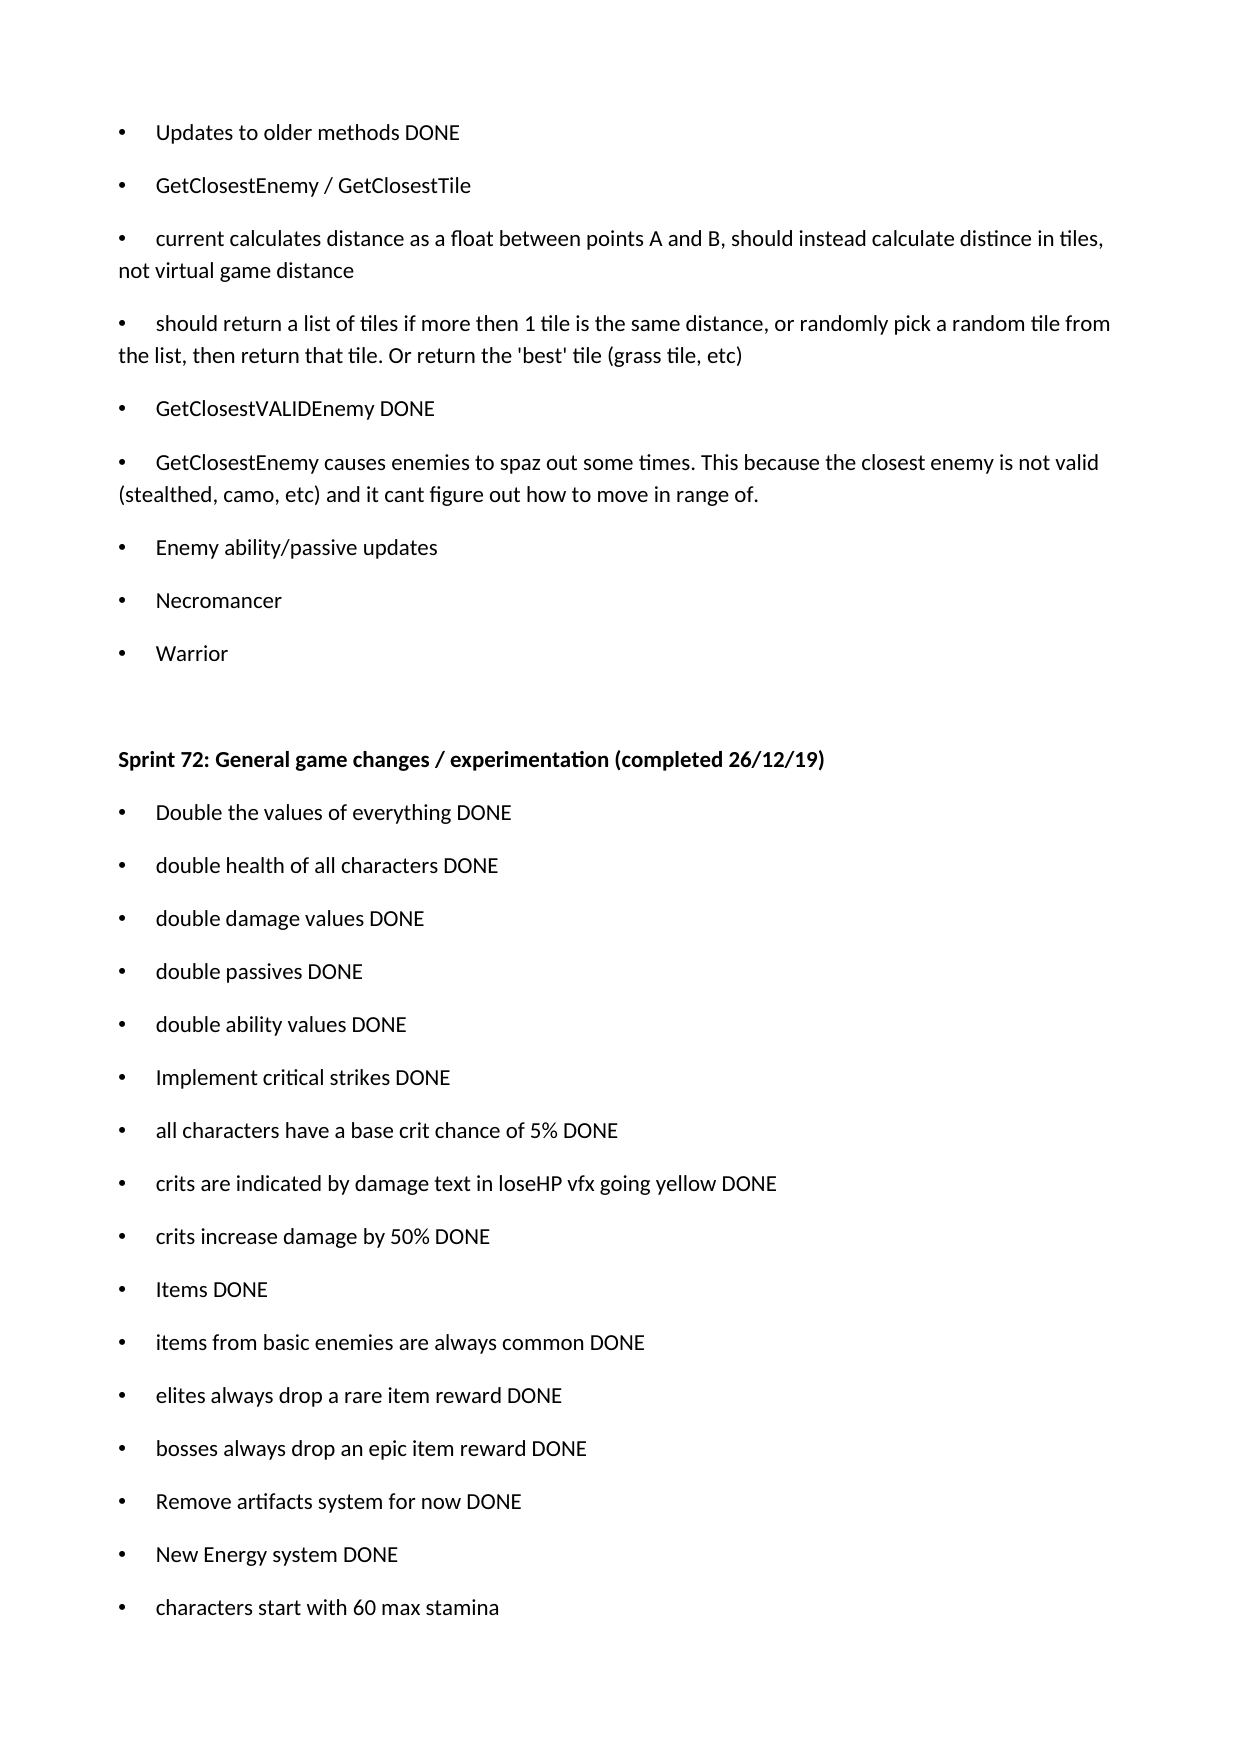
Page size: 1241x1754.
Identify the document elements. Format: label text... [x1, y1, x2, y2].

list Double the values of everything DONE [81, 798, 1122, 826]
list characters start with 60 max stamina [81, 1593, 1122, 1621]
list should return a list of tiles if more then 1 tile is the same distance, or randomly pick a random tile from the list, then return that tile. Or return the 'best' tile (grass tile, etc) [81, 309, 1122, 369]
list all characters have a base crit chance of 5% DONE [81, 1116, 1122, 1144]
list double damage values DONE [81, 904, 1122, 932]
list GetClosestEnemy causes enemies to spaz out some times. This because the closest enemy is not valid (stealthed, camo, etc) and it cant figure out how to move in range of. [81, 448, 1122, 508]
list Remove artifacts system for now DONE [81, 1487, 1122, 1515]
list double ability values DONE [81, 1010, 1122, 1038]
list Enemy ability/passive updates [81, 533, 1122, 561]
list bosses always drop an epic item reward DONE [81, 1434, 1122, 1462]
list items from basic enemies are always common DONE [81, 1328, 1122, 1356]
list current calculates distance as a float between points A and B, should instead calculate distince in tiles, not virtual game distance [81, 224, 1122, 284]
list crits increase damage by 50% DONE [81, 1222, 1122, 1250]
list New Energy system DONE [81, 1540, 1122, 1568]
list Updates to older methods DONE [81, 118, 1122, 146]
list Items DONE [81, 1275, 1122, 1303]
list double passives DONE [81, 957, 1122, 985]
list GetClosestVALIDEnemy DONE [81, 394, 1122, 423]
list crits are indicated by damage text in loseHP vfx going yellow DONE [81, 1169, 1122, 1197]
text Sprint 72: General game changes / experimentation (completed 26/12/19) [118, 745, 1122, 773]
list Implement critical strikes DONE [81, 1063, 1122, 1091]
list Warrior [81, 639, 1122, 667]
list double health of all characters DONE [81, 851, 1122, 879]
list elites always drop a rare item reward DONE [81, 1381, 1122, 1409]
list Necromancer [81, 586, 1122, 614]
list GetClosestEnemy / GetClosestTile [81, 171, 1122, 199]
